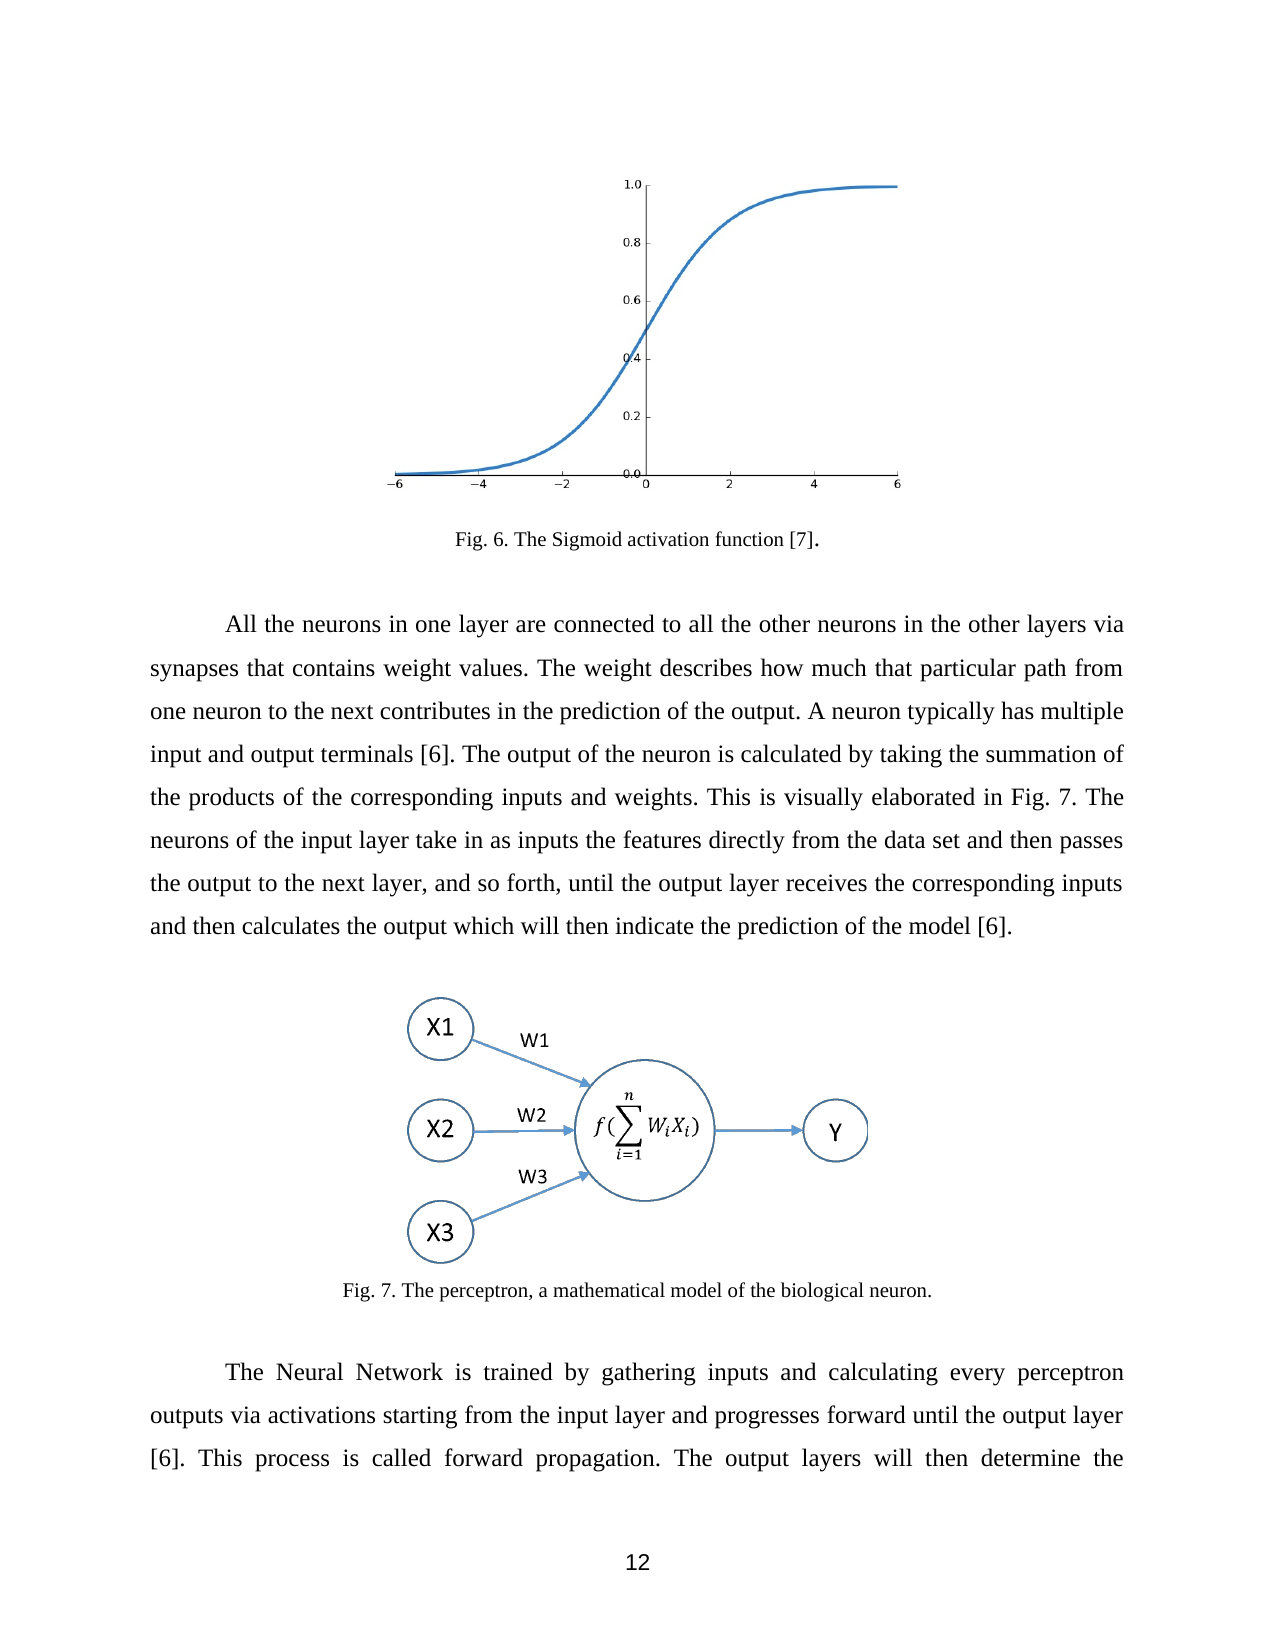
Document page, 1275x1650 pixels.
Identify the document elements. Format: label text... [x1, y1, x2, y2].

text Fig. 7. The perceptron, a mathematical model of the biological neuron. [150, 1277, 1125, 1302]
text All the neurons in one layer are connected to all the other neurons in the other layers via synapses that contains weight values. The weight describes how much that particular path from one neuron to the next contributes in the prediction of the output. A neuron typically has multiple input and output terminals [6]. The output of the neuron is calculated by taking the summation of the products of the corresponding inputs and weights. This is visually elaborated in Fig. 7. The neurons of the input layer take in as inputs the features directly from the data set and then passes the output to the next layer, and so forth, until the output layer receives the corresponding inputs and then calculates the output which will then indicate the prediction of the model [6]. [150, 566, 1125, 940]
text The Neural Network is trained by gathering inputs and calculating every perceptron outputs via activations starting from the input layer and progresses forward until the output layer [6]. This process is called forward propagation. The output layers will then determine the [150, 1313, 1125, 1472]
picture [313, 150, 962, 511]
text Fig. 6. The Sigmoid activation function [7]. [150, 523, 1125, 552]
picture [407, 997, 868, 1265]
